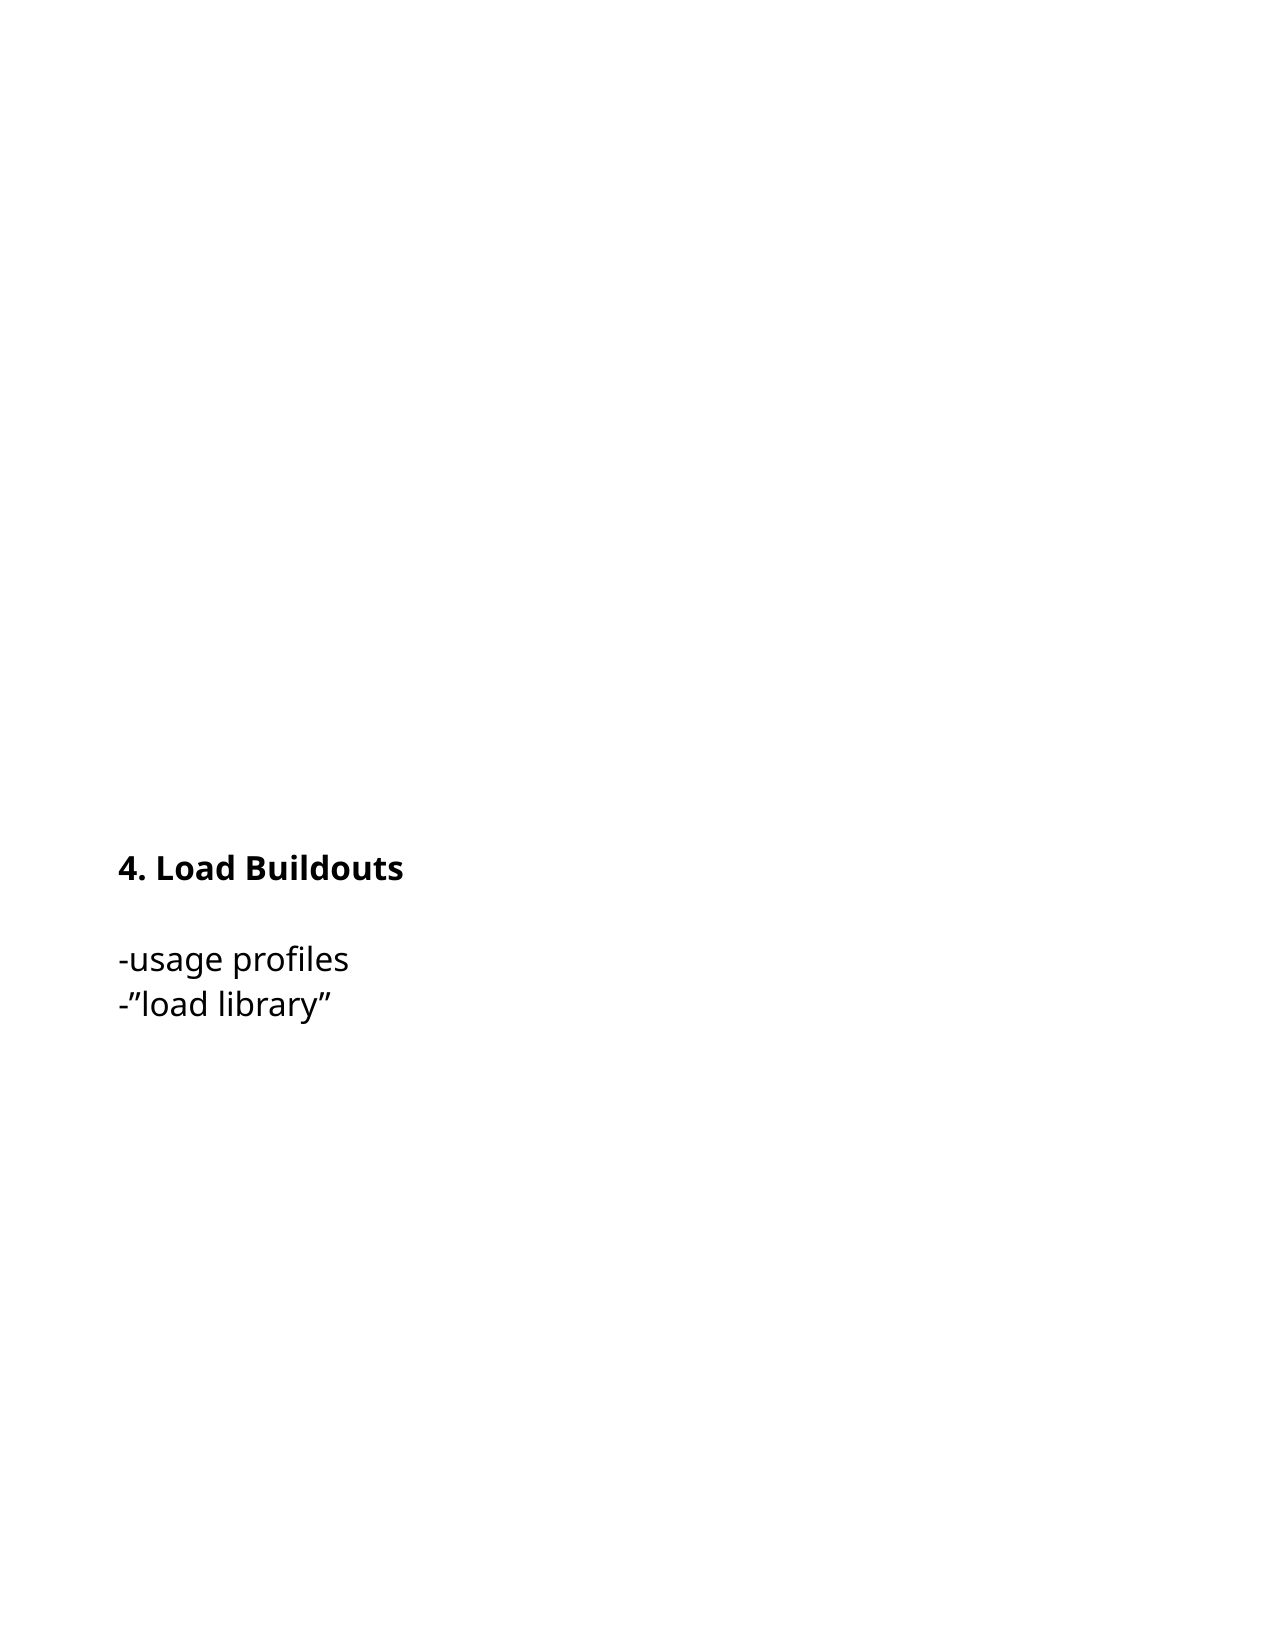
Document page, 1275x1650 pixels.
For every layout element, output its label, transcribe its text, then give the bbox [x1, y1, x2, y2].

text -usage profiles [118, 936, 1157, 981]
text -”load library” [118, 981, 1157, 1026]
text 4. Load Buildouts [118, 845, 1157, 890]
